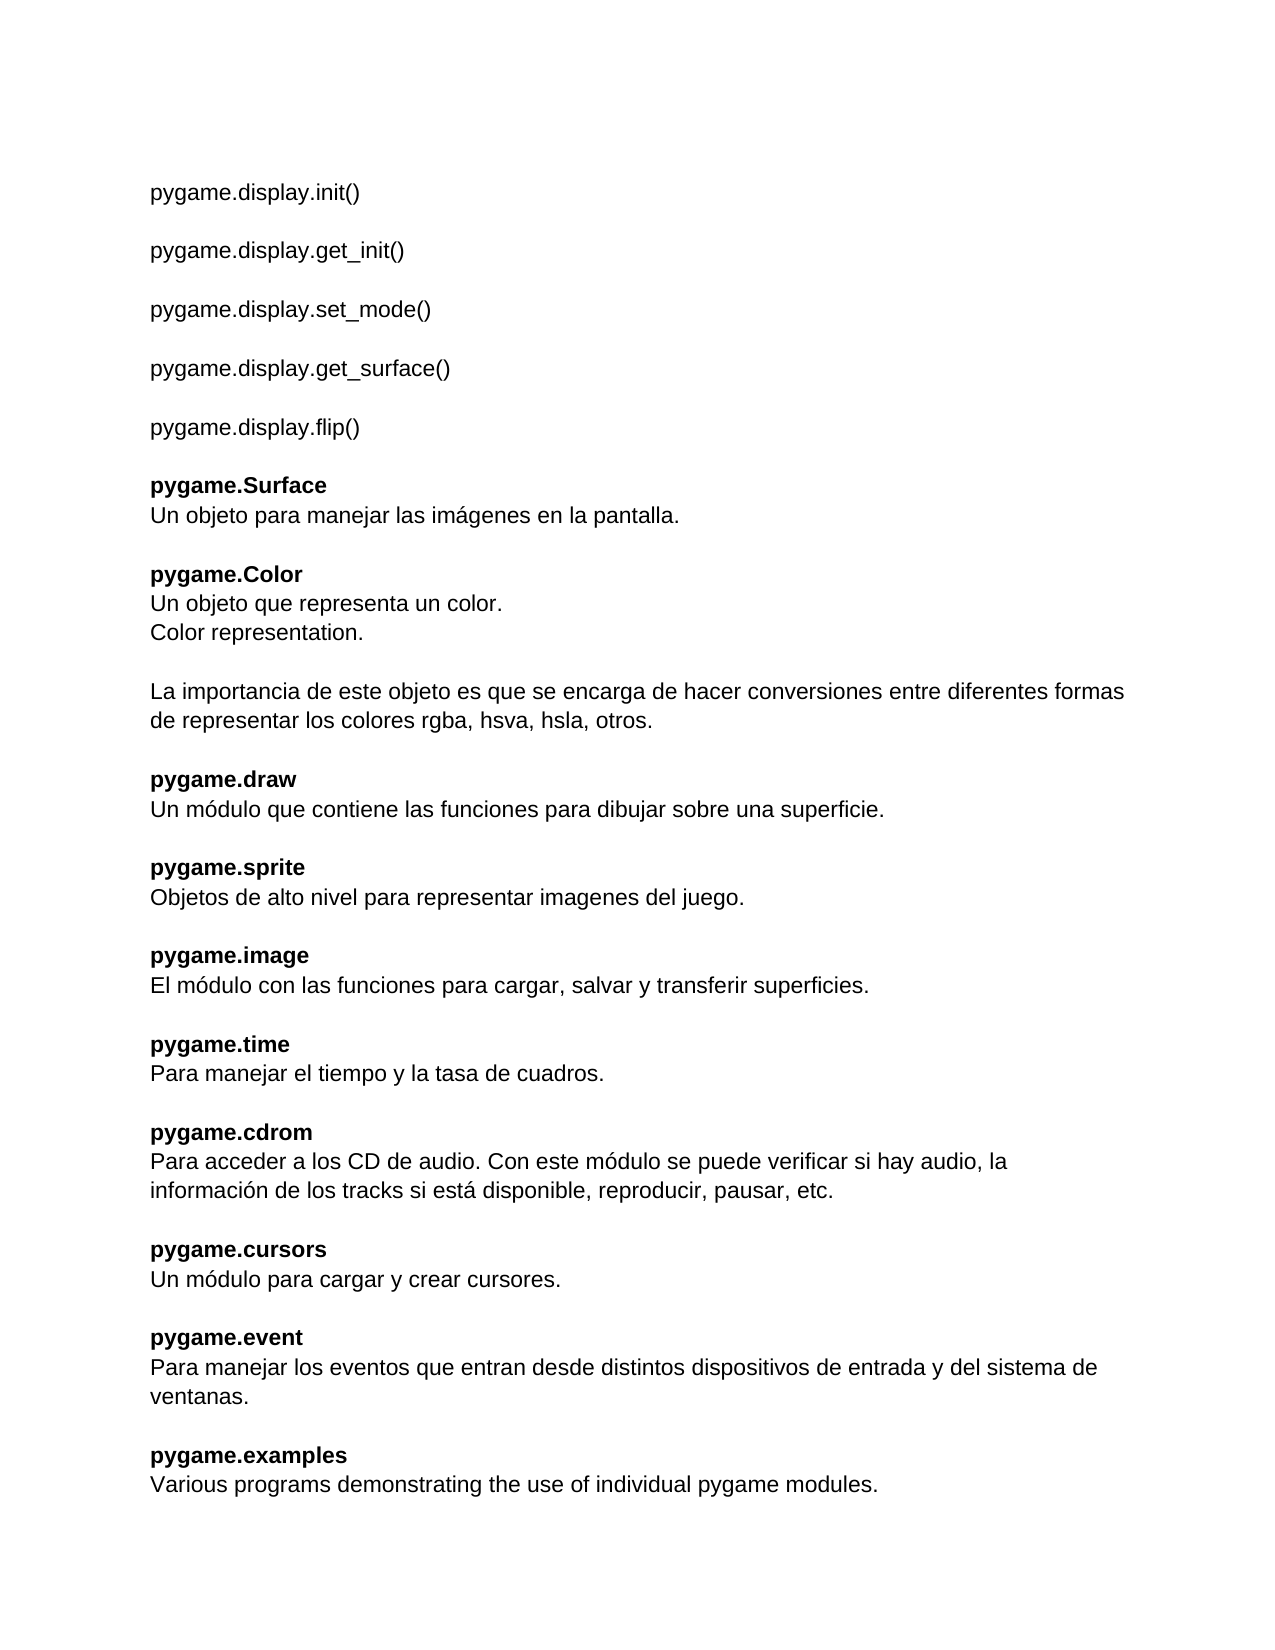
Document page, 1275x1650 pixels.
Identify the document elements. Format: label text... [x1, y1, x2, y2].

text pygame.Surface [150, 473, 1125, 499]
text Un objeto para manejar las imágenes en la pantalla. [150, 502, 1125, 528]
text pygame.display.get_surface() [150, 356, 1125, 381]
text El módulo con las funciones para cargar, salvar y transferir superficies. [150, 972, 1125, 998]
text pygame.examples [150, 1442, 1125, 1468]
text pygame.cursors [150, 1237, 1125, 1262]
text Para acceder a los CD de audio. Con este módulo se puede verificar si hay audio, la información de los tracks si está disponible, reproducir, pausar, etc. [150, 1149, 1125, 1204]
text Color representation. [150, 620, 1125, 646]
text La importancia de este objeto es que se encarga de hacer conversiones entre diferentes formas de representar los colores rgba, hsva, hsla, otros. [150, 679, 1125, 734]
text pygame.display.init() [150, 179, 1125, 205]
text Various programs demonstrating the use of individual pygame modules. [150, 1472, 1125, 1497]
text pygame.display.flip() [150, 414, 1125, 440]
text pygame.time [150, 1031, 1125, 1057]
text pygame.cdrom [150, 1119, 1125, 1145]
text Un módulo que contiene las funciones para dibujar sobre una superficie. [150, 796, 1125, 822]
text Para manejar el tiempo y la tasa de cuadros. [150, 1061, 1125, 1086]
text Un módulo para cargar y crear cursores. [150, 1266, 1125, 1292]
text Objetos de alto nivel para representar imagenes del juego. [150, 884, 1125, 910]
text pygame.display.set_mode() [150, 297, 1125, 322]
text pygame.draw [150, 767, 1125, 792]
text pygame.display.get_init() [150, 238, 1125, 264]
text pygame.sprite [150, 855, 1125, 881]
text pygame.image [150, 943, 1125, 969]
text pygame.Color [150, 561, 1125, 587]
text Para manejar los eventos que entran desde distintos dispositivos de entrada y del sistema de ventanas. [150, 1354, 1125, 1409]
text pygame.event [150, 1325, 1125, 1351]
text Un objeto que representa un color. [150, 591, 1125, 616]
